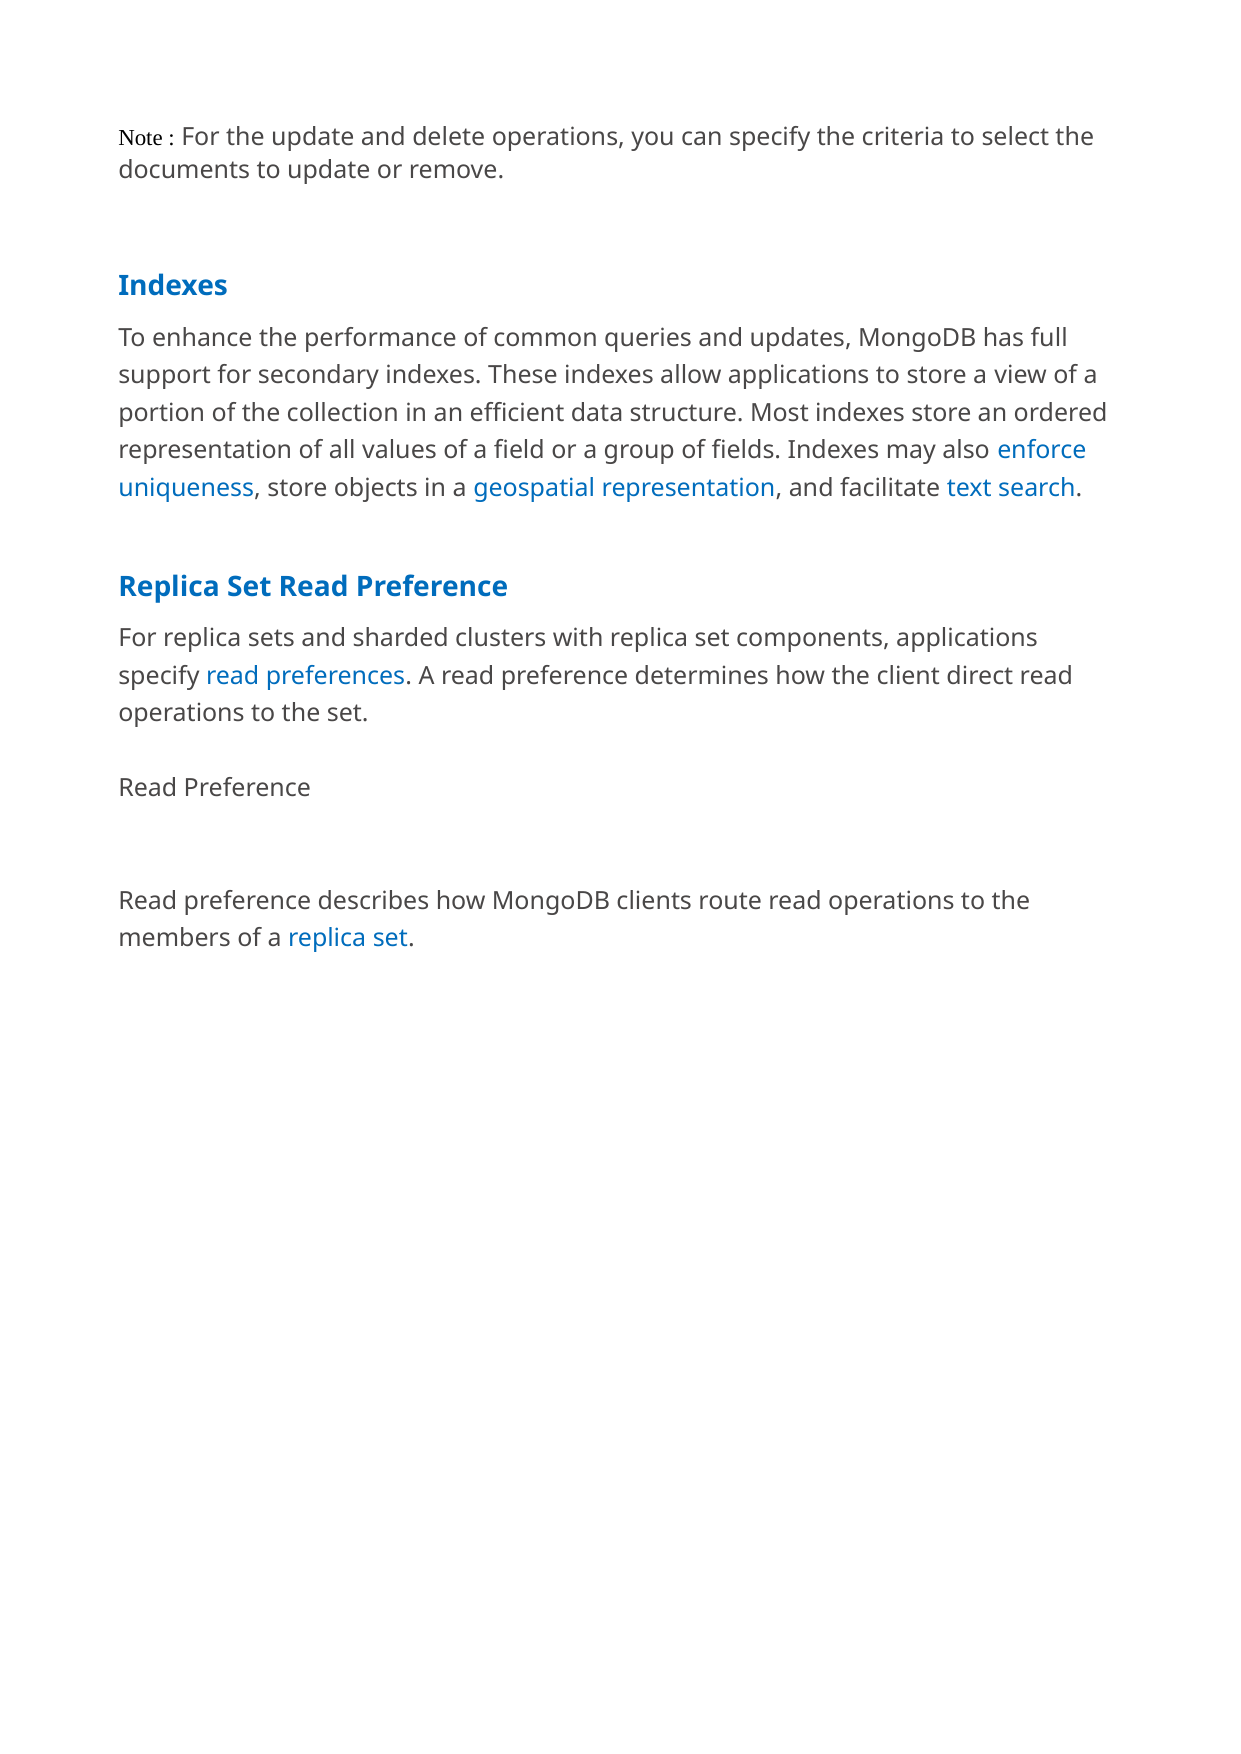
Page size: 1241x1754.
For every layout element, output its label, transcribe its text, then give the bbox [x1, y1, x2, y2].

text To enhance the performance of common queries and updates, MongoDB has full support for secondary indexes. These indexes allow applications to store a view of a portion of the collection in an efficient data structure. Most indexes store an ordered representation of all values of a field or a group of fields. Indexes may also enforce uniqueness, store objects in a geospatial representation, and facilitate text search. [118, 316, 1122, 503]
subtitle Indexes [118, 265, 1122, 303]
subtitle Replica Set Read Preference [118, 566, 1122, 604]
text For replica sets and sharded clusters with replica set components, applications specify read preferences. A read preference determines how the client direct read operations to the set. [118, 617, 1122, 729]
text Read preference describes how MongoDB clients route read operations to the members of a replica set. [118, 879, 1122, 954]
subtitle Read Preference [118, 767, 1122, 804]
text Note : For the update and delete operations, you can specify the criteria to select the documents to update or remove. [118, 118, 1122, 186]
